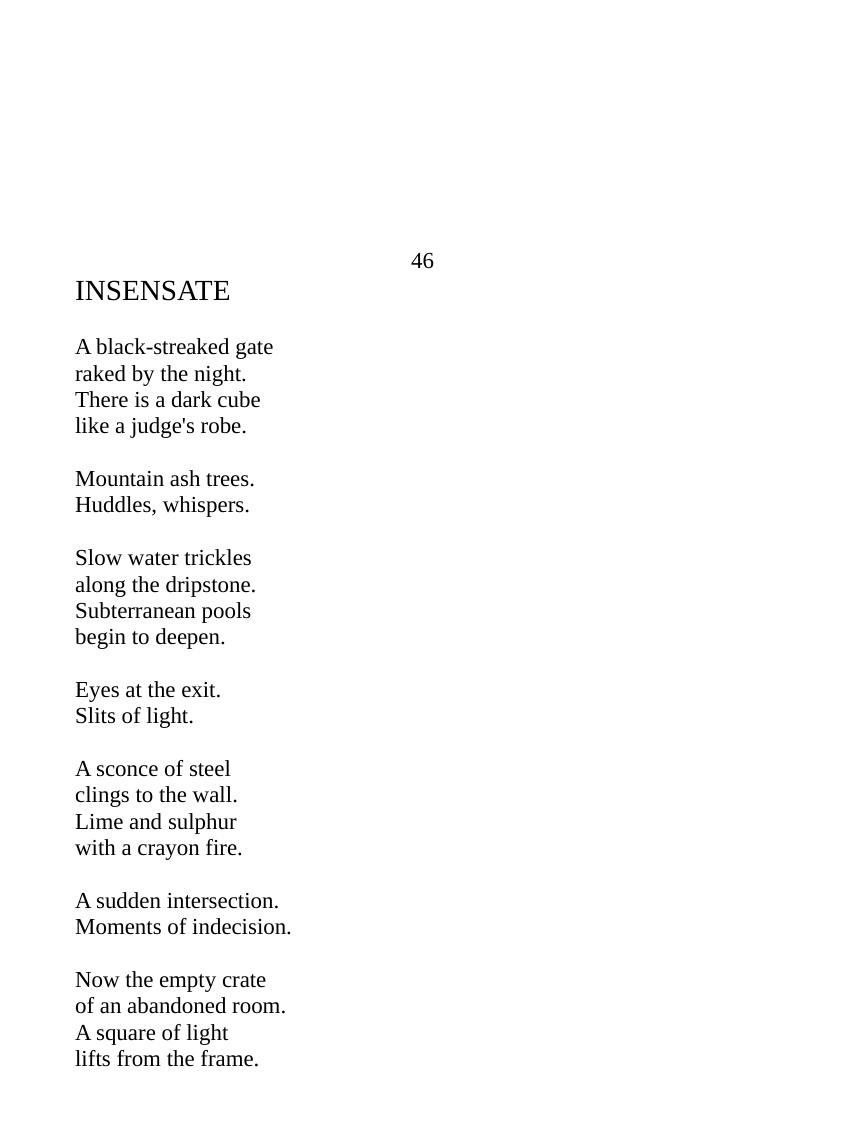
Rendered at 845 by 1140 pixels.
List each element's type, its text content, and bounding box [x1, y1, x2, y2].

text raked by the night. [75, 360, 769, 386]
text A black-streaked gate [75, 333, 769, 360]
text A sconce of steel [75, 755, 769, 781]
text 46 [75, 247, 769, 273]
text Huddles, whispers. [75, 492, 769, 518]
text There is a dark cube [75, 386, 769, 412]
text Lime and sulphur [75, 808, 769, 834]
text Slits of light. [75, 702, 769, 729]
text Now the empty crate [75, 966, 769, 992]
text A square of light [75, 1019, 769, 1045]
text Eyes at the exit. [75, 676, 769, 702]
text with a crayon fire. [75, 834, 769, 861]
text Subterranean pools [75, 597, 769, 623]
text clings to the wall. [75, 781, 769, 808]
text Slow water trickles [75, 544, 769, 571]
text INSENSATE [75, 273, 769, 307]
text begin to deepen. [75, 623, 769, 650]
text Moments of indecision. [75, 913, 769, 939]
text Mountain ash trees. [75, 465, 769, 492]
text along the dripstone. [75, 571, 769, 597]
text lifts from the frame. [75, 1045, 769, 1071]
text A sudden intersection. [75, 887, 769, 913]
text like a judge's robe. [75, 412, 769, 439]
text of an abandoned room. [75, 992, 769, 1019]
